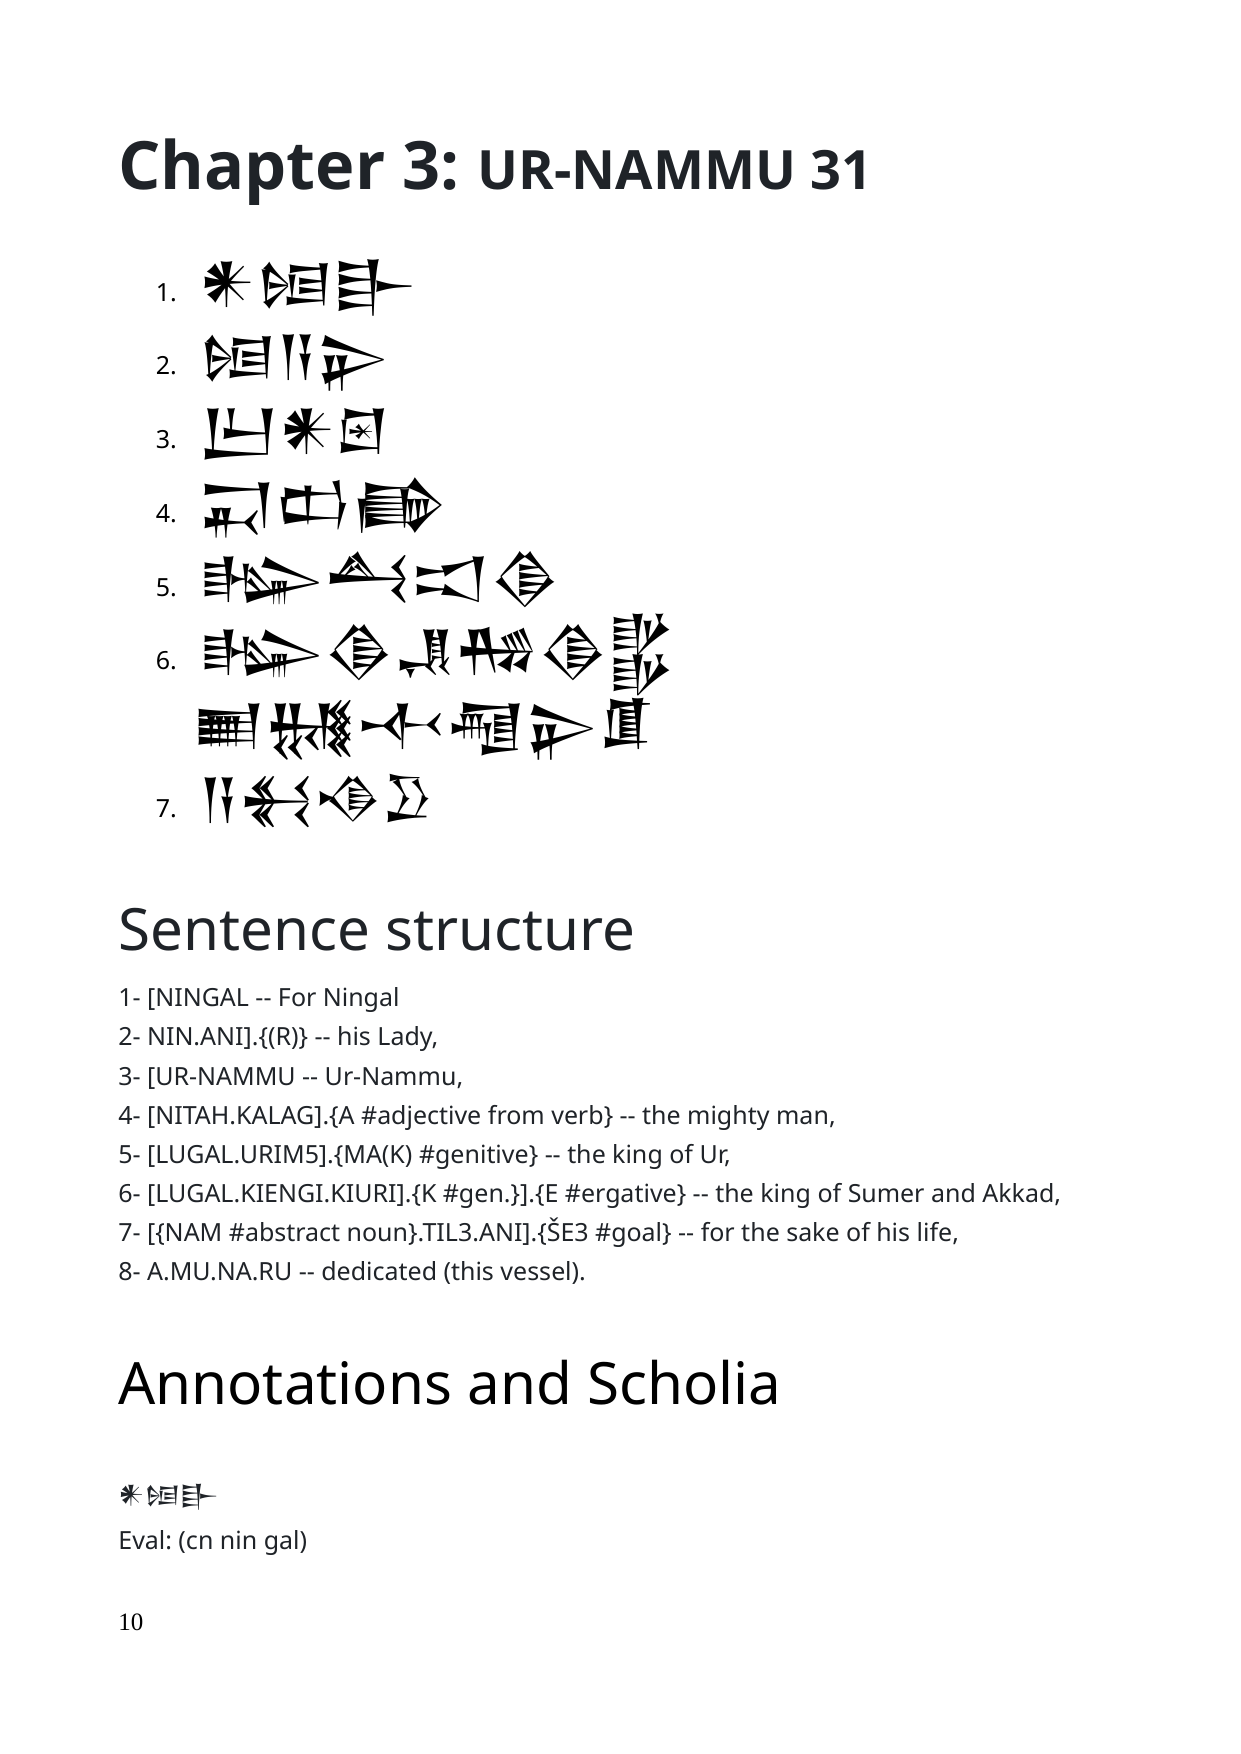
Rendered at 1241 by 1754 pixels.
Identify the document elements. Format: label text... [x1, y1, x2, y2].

list 𒎏𒀀𒉌 [156, 317, 1122, 391]
list 𒍑𒆗𒂵 [156, 464, 1122, 538]
text 1- [NINGAL -- For Ningal 2- NIN.ANI].{(R)} -- his Lady, 3- [UR-NAMMU -- Ur-Nammu, 4- [NITAH.KALAG].{A #adjective from verb} -- the mighty man, 5- [LUGAL.URIM5].{MA(K) #genitive} -- the king of Ur, 6- [LUGAL.KIENGI.KIURI].{K #gen.}].{E #ergative} -- the king of Sumer and Akkad, 7- [{NAM #abstract noun}.TIL3.ANI].{ŠE3 #goal} -- for the sake of his life, 8- A.MU.NA.RU -- dedicated (this vessel). [118, 980, 1122, 1288]
text Annotations and Scholia [118, 1342, 1122, 1421]
list 𒈗𒋀𒀊𒆠 [156, 538, 1122, 612]
text Chapter 3: UR-NAMMU 31 [118, 118, 1122, 209]
list 𒌨𒀭𒇉 [156, 391, 1122, 464]
list 𒀀𒈬𒈾𒊒 [156, 759, 1122, 833]
subtitle Sentence structure [118, 888, 1122, 967]
list 𒀭𒎏𒃲 [156, 243, 1122, 317]
list 𒈗𒆠𒂗𒄀𒆠𒌵 𒆤𒉆𒋾𒆷𒉌𒂠 [156, 612, 1122, 759]
subtitle 𒀭𒎏𒃲 [118, 1476, 1122, 1510]
text Eval: (cn nin gal) [118, 1523, 1122, 1557]
